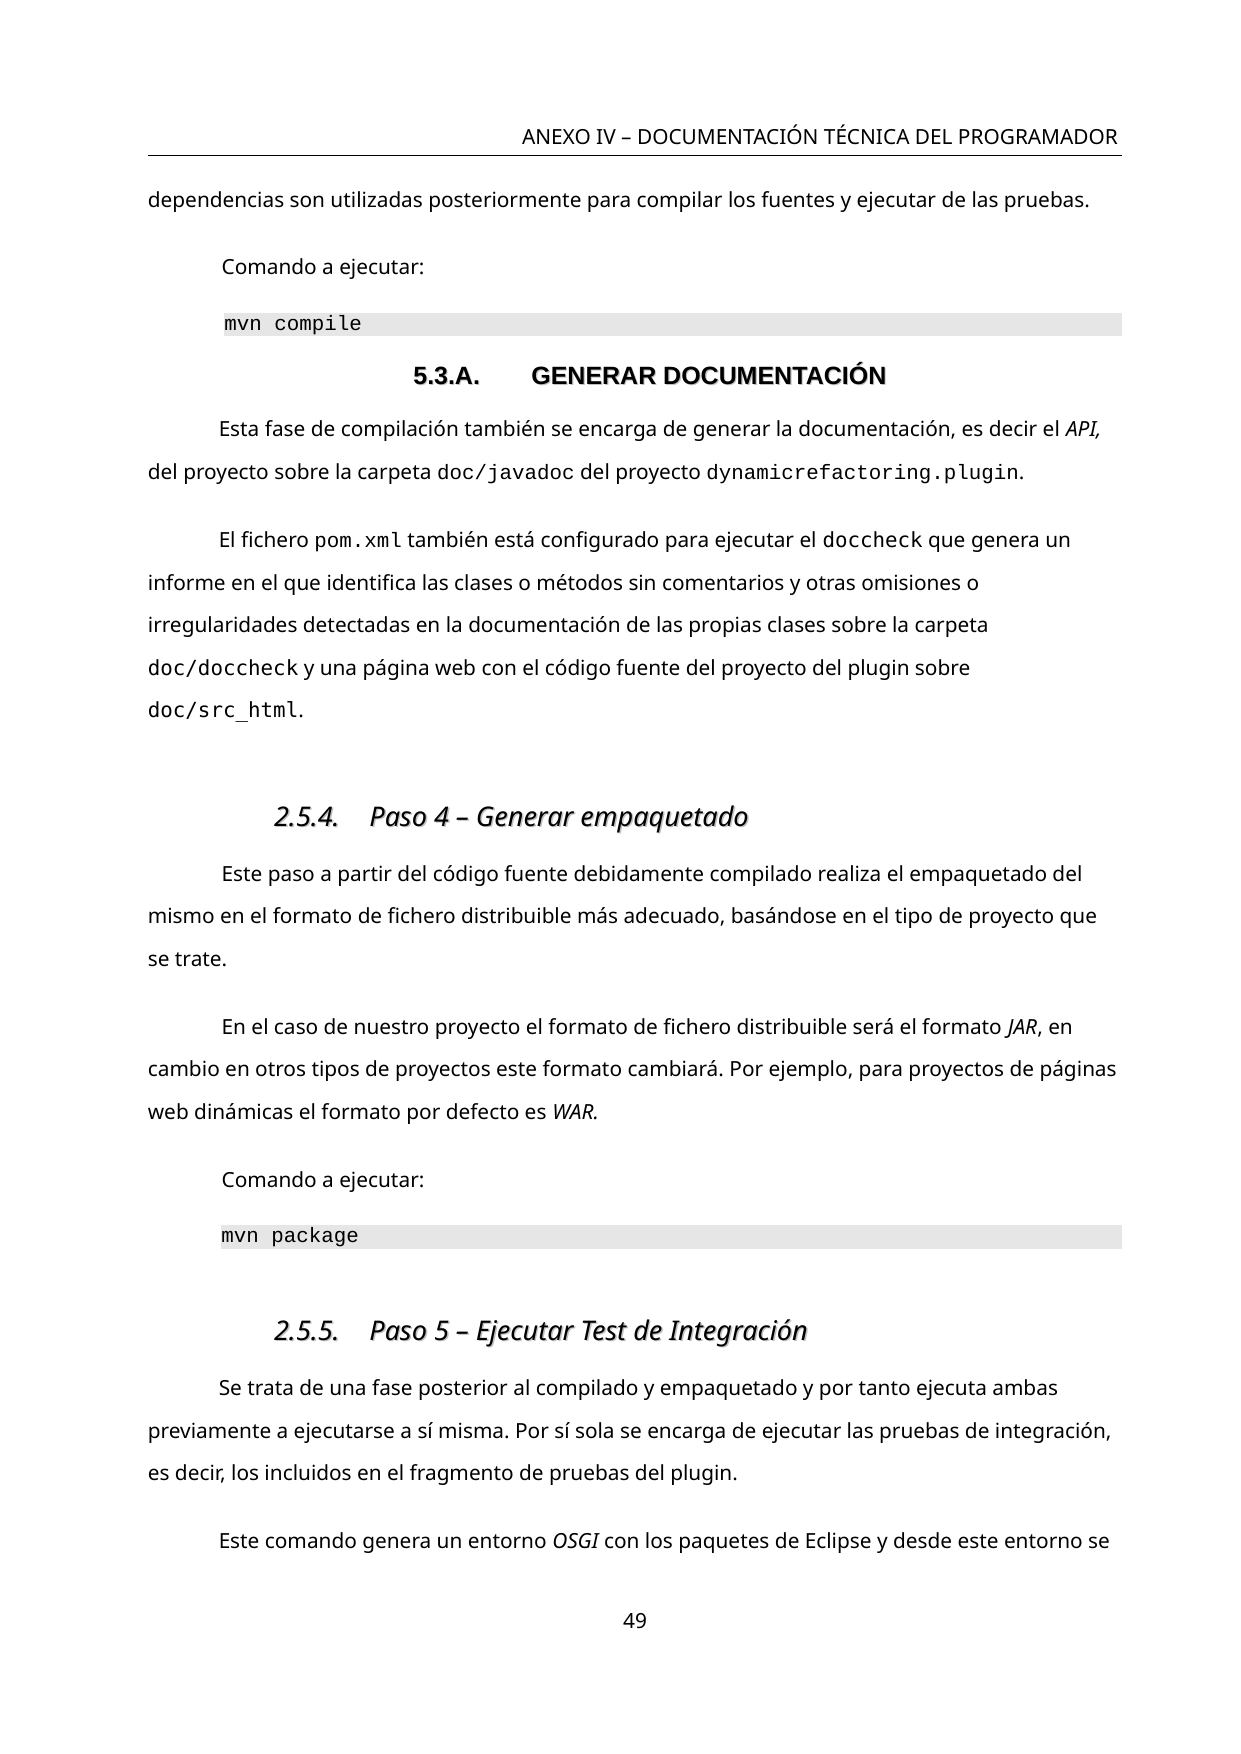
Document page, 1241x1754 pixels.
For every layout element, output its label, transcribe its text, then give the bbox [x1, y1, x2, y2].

text Este paso a partir del código fuente debidamente compilado realiza el empaquetado del mismo en el formato de fichero distribuible más adecuado, basándose en el tipo de proyecto que se trate. [148, 859, 1122, 973]
text Se trata de una fase posterior al compilado y empaquetado y por tanto ejecuta ambas previamente a ejecutarse a sí misma. Por sí sola se encarga de ejecutar las pruebas de integración, es decir, los incluidos en el fragmento de pruebas del plugin. [148, 1373, 1122, 1487]
subtitle Paso 4 – Generar empaquetado [339, 797, 1122, 834]
text Comando a ejecutar: [148, 1165, 1122, 1193]
text dependencias son utilizadas posteriormente para compilar los fuentes y ejecutar de las pruebas. [148, 185, 1122, 213]
text En el caso de nuestro proyecto el formato de fichero distribuible será el formato JAR, en cambio en otros tipos de proyectos este formato cambiará. Por ejemplo, para proyectos de páginas web dinámicas el formato por defecto es WAR. [148, 1012, 1122, 1126]
text El fichero pom.xml también está configurado para ejecutar el doccheck que genera un informe en el que identifica las clases o métodos sin comentarios y otras omisiones o irregularidades detectadas en la documentación de las propias clases sobre la carpeta doc/doccheck y una página web con el código fuente del proyecto del plugin sobre doc/src_html. [148, 525, 1122, 724]
text mvn package [221, 1225, 1122, 1249]
subtitle Paso 5 – Ejecutar Test de Integración [339, 1311, 1122, 1348]
subtitle Generar documentación [177, 361, 1122, 389]
text Comando a ejecutar: [148, 252, 1122, 281]
text Esta fase de compilación también se encarga de generar la documentación, es decir el API, del proyecto sobre la carpeta doc/javadoc del proyecto dynamicrefactoring.plugin. [148, 414, 1122, 486]
text Este comando genera un entorno OSGI con los paquetes de Eclipse y desde este entorno se [148, 1526, 1122, 1554]
text mvn compile [224, 313, 1122, 336]
